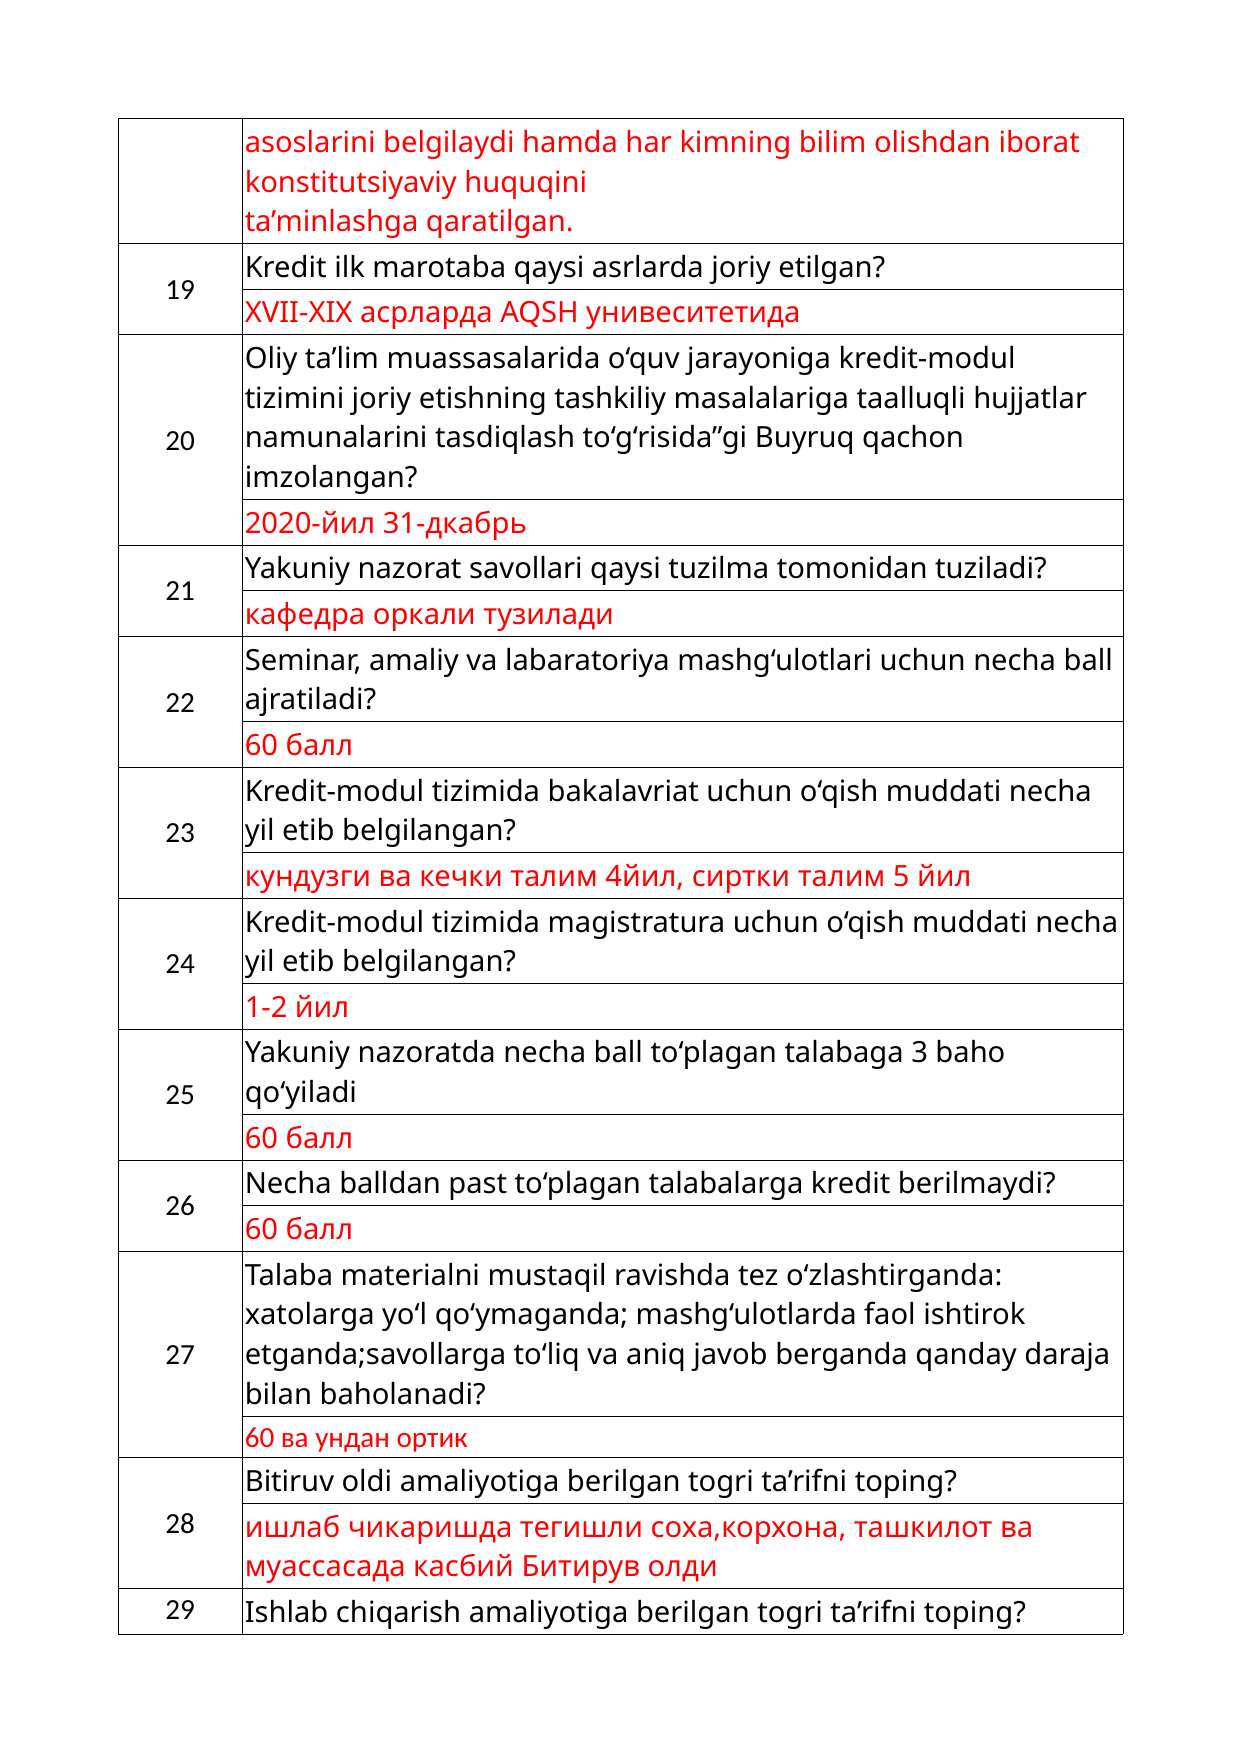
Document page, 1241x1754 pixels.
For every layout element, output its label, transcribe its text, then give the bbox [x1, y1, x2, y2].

table_cell 25 [119, 1030, 242, 1160]
table_cell Talaba materialni mustaqil ravishda tez o‘zlashtirganda: xatolarga yo‘l qo‘ymaganda; mashg‘ulotlarda faol ishtirok etganda;savollarga to‘liq va aniq javob berganda qanday daraja bilan baholanadi? [243, 1252, 1123, 1416]
table_cell 23 [119, 768, 242, 898]
table_cell 29 [119, 1589, 242, 1634]
table_cell asoslarini belgilaydi hamda har kimning bilim olishdan iborat konstitutsiyaviy huquqini ta’minlashga qaratilgan. [243, 119, 1123, 243]
table_cell Kredit-modul tizimida magistratura uchun o‘qish muddati necha yil etib belgilangan? [243, 899, 1123, 983]
table_cell 28 [119, 1458, 242, 1588]
table_cell XVII-XIX асрларда AQSH унивеситетида [243, 290, 1123, 334]
table_cell Oliy ta’lim muassasalarida o‘quv jarayoniga kredit-modul tizimini joriy etishning tashkiliy masalalariga taalluqli hujjatlar namunalarini tasdiqlash to‘g‘risida”gi Buyruq qachon imzolangan? [243, 335, 1123, 499]
table_cell Ishlab chiqarish amaliyotiga berilgan togri ta’rifni toping? [243, 1589, 1123, 1634]
table_cell 60 ва ундан ортик [243, 1417, 1123, 1457]
table_cell кафедра оркали тузилади [243, 591, 1123, 636]
table_cell 60 балл [243, 1115, 1123, 1160]
table_cell 60 балл [243, 722, 1123, 767]
table_cell Kredit ilk marotaba qaysi asrlarda joriy etilgan? [243, 244, 1123, 289]
table_cell 2020-йил 31-дкабрь [243, 500, 1123, 545]
table_cell Bitiruv oldi amaliyotiga berilgan togri ta’rifni toping? [243, 1458, 1123, 1503]
table_cell кундузги ва кечки талим 4йил, сиртки талим 5 йил [243, 853, 1123, 898]
table_cell 60 балл [243, 1206, 1123, 1251]
table_cell 24 [119, 899, 242, 1029]
table_cell 19 [119, 244, 242, 334]
table_cell Kredit-modul tizimida bakalavriat uchun o‘qish muddati necha yil etib belgilangan? [243, 768, 1123, 852]
table_cell Yakuniy nazorat savollari qaysi tuzilma tomonidan tuziladi? [243, 546, 1123, 590]
table_cell 26 [119, 1161, 242, 1251]
table_cell 27 [119, 1252, 242, 1457]
table_cell Yakuniy nazoratda necha ball to‘plagan talabaga 3 baho qo‘yiladi [243, 1030, 1123, 1114]
table_cell Seminar, amaliy va labaratoriya mashg‘ulotlari uchun necha ball ajratiladi? [243, 637, 1123, 721]
table_cell 21 [119, 546, 242, 636]
table_cell Necha balldan past to‘plagan talabalarga kredit berilmaydi? [243, 1161, 1123, 1205]
table_cell 20 [119, 335, 242, 545]
table_cell 1-2 йил [243, 984, 1123, 1029]
table_cell ишлаб чикаришда тегишли соха,корхона, ташкилот ва муассасада касбий Битирув олди [243, 1504, 1123, 1588]
table_cell 22 [119, 637, 242, 767]
